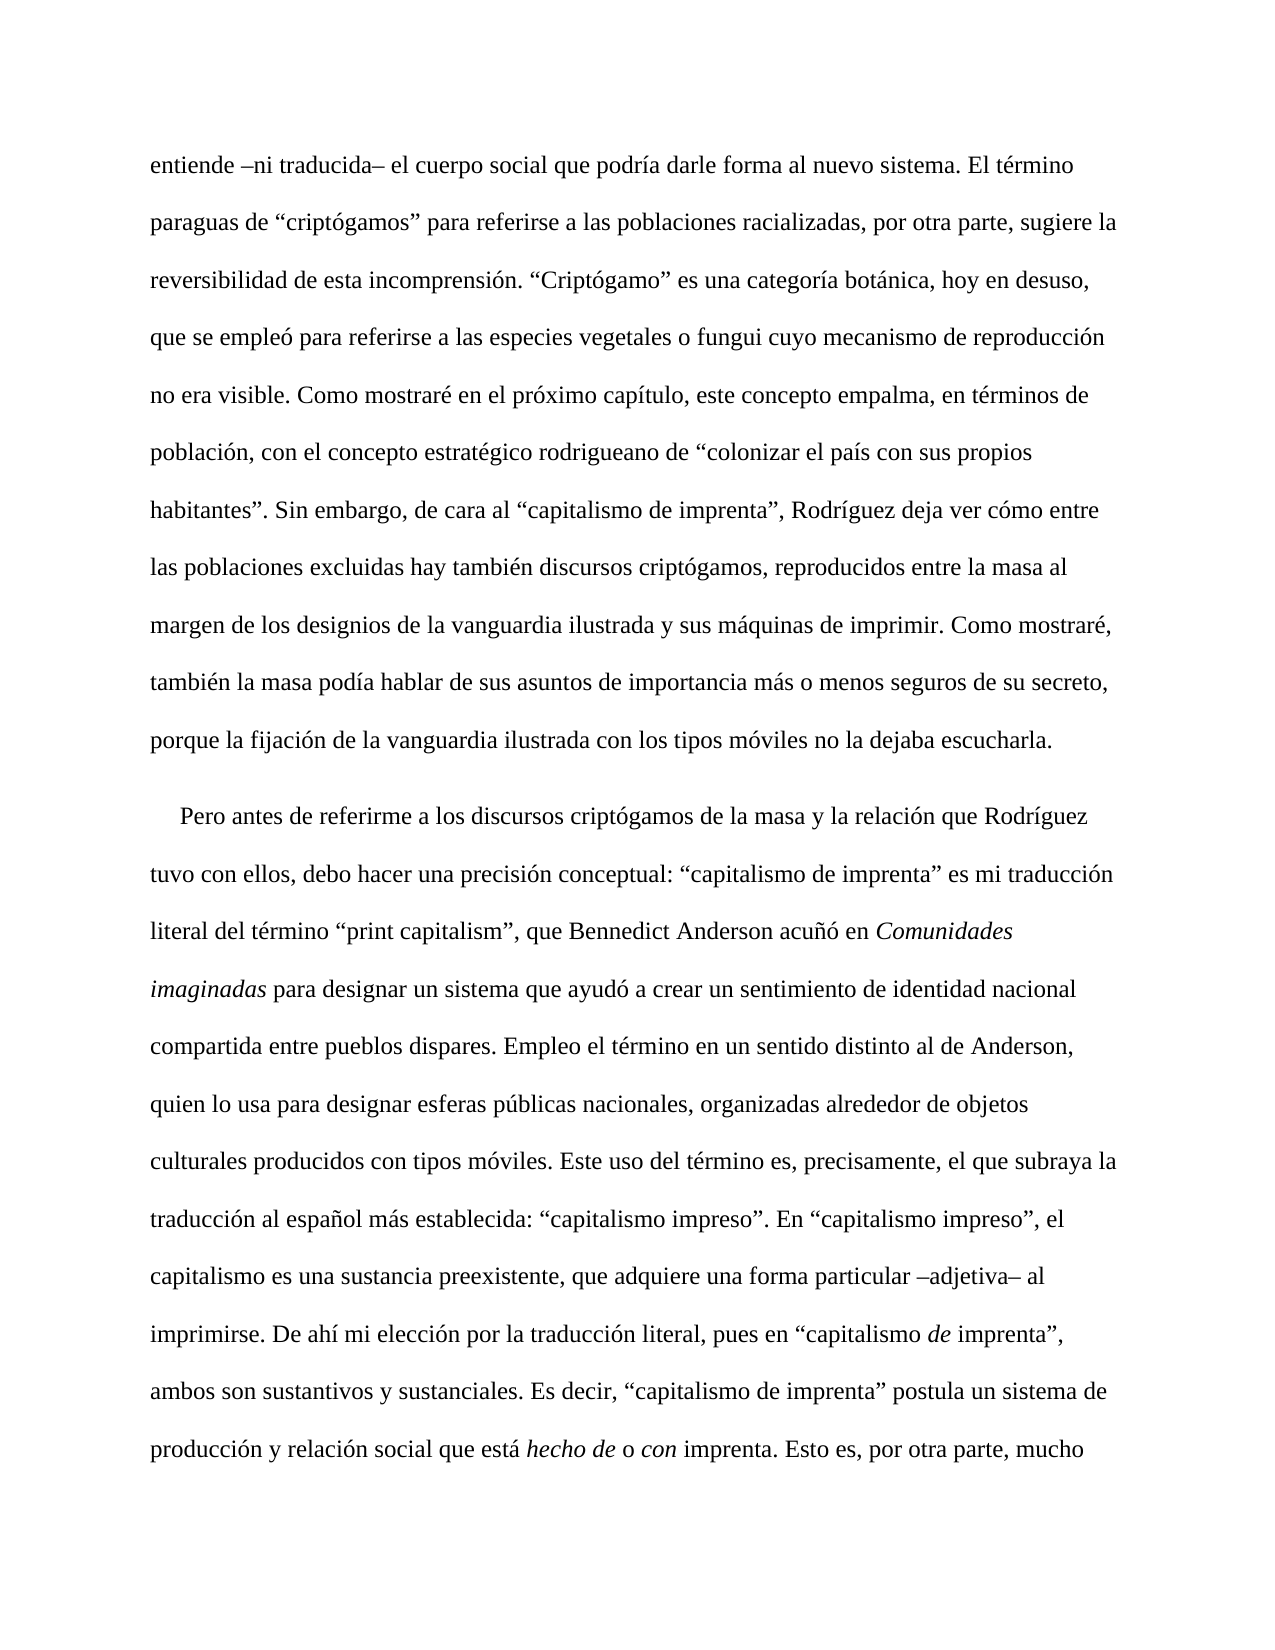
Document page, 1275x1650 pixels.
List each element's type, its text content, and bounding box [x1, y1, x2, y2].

text Pero antes de referirme a los discursos criptógamos de la masa y la relación que Rodríguez tuvo con ellos, debo hacer una precisión conceptual: “capitalismo de imprenta” es mi traducción literal del término “print capitalism”, que Bennedict Anderson acuñó en Comunidades imaginadas para designar un sistema que ayudó a crear un sentimiento de identidad nacional compartida entre pueblos dispares. Empleo el término en un sentido distinto al de Anderson, quien lo usa para designar esferas públicas nacionales, organizadas alrededor de objetos culturales producidos con tipos móviles. Este uso del término es, precisamente, el que subraya la traducción al español más establecida: “capitalismo impreso”. En “capitalismo impreso”, el capitalismo es una sustancia preexistente, que adquiere una forma particular –adjetiva– al imprimirse. De ahí mi elección por la traducción literal, pues en “capitalismo de imprenta”, ambos son sustantivos y sustanciales. Es decir, “capitalismo de imprenta” postula un sistema de producción y relación social que está hecho de o con imprenta. Esto es, por otra parte, mucho [150, 801, 1125, 1462]
text entiende –ni traducida– el cuerpo social que podría darle forma al nuevo sistema. El término paraguas de “criptógamos” para referirse a las poblaciones racializadas, por otra parte, sugiere la reversibilidad de esta incomprensión. “Criptógamo” es una categoría botánica, hoy en desuso, que se empleó para referirse a las especies vegetales o fungui cuyo mecanismo de reproducción no era visible. Como mostraré en el próximo capítulo, este concepto empalma, en términos de población, con el concepto estratégico rodrigueano de “colonizar el país con sus propios habitantes”. Sin embargo, de cara al “capitalismo de imprenta”, Rodríguez deja ver cómo entre las poblaciones excluidas hay también discursos criptógamos, reproducidos entre la masa al margen de los designios de la vanguardia ilustrada y sus máquinas de imprimir. Como mostraré, también la masa podía hablar de sus asuntos de importancia más o menos seguros de su secreto, porque la fijación de la vanguardia ilustrada con los tipos móviles no la dejaba escucharla. [150, 150, 1125, 754]
